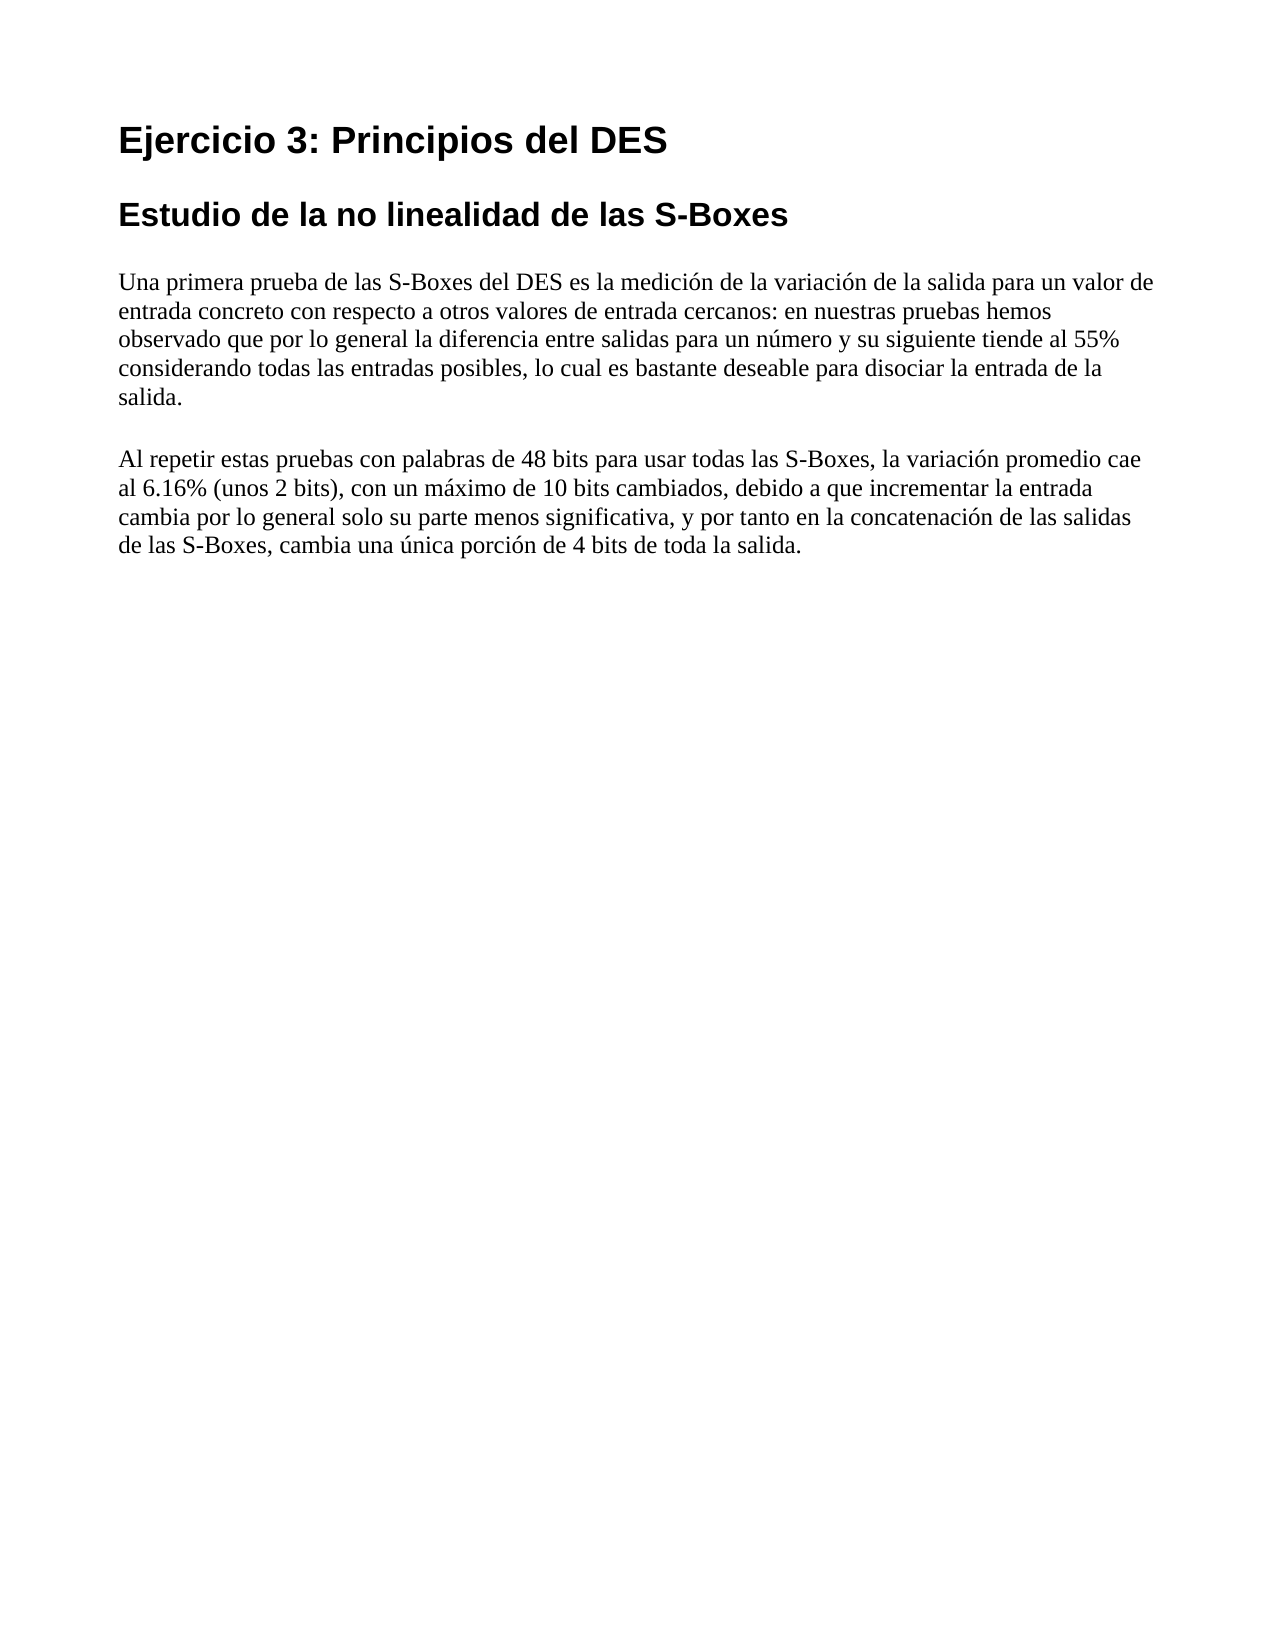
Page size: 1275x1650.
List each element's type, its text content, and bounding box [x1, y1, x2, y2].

subtitle Ejercicio 3: Principios del DES [118, 118, 1157, 162]
subtitle Una primera prueba de las S-Boxes del DES es la medición de la variación de la salida para un valor de entrada concreto con respecto a otros valores de entrada cercanos: en nuestras pruebas hemos observado que por lo general la diferencia entre salidas para un número y su siguiente tiende al 55% considerando todas las entradas posibles, lo cual es bastante deseable para disociar la entrada de la salida. [118, 267, 1157, 411]
subtitle Estudio de la no linealidad de las S-Boxes [118, 195, 1157, 234]
subtitle Al repetir estas pruebas con palabras de 48 bits para usar todas las S-Boxes, la variación promedio cae al 6.16% (unos 2 bits), con un máximo de 10 bits cambiados, debido a que incrementar la entrada cambia por lo general solo su parte menos significativa, y por tanto en la concatenación de las salidas de las S-Boxes, cambia una única porción de 4 bits de toda la salida. [118, 444, 1157, 559]
